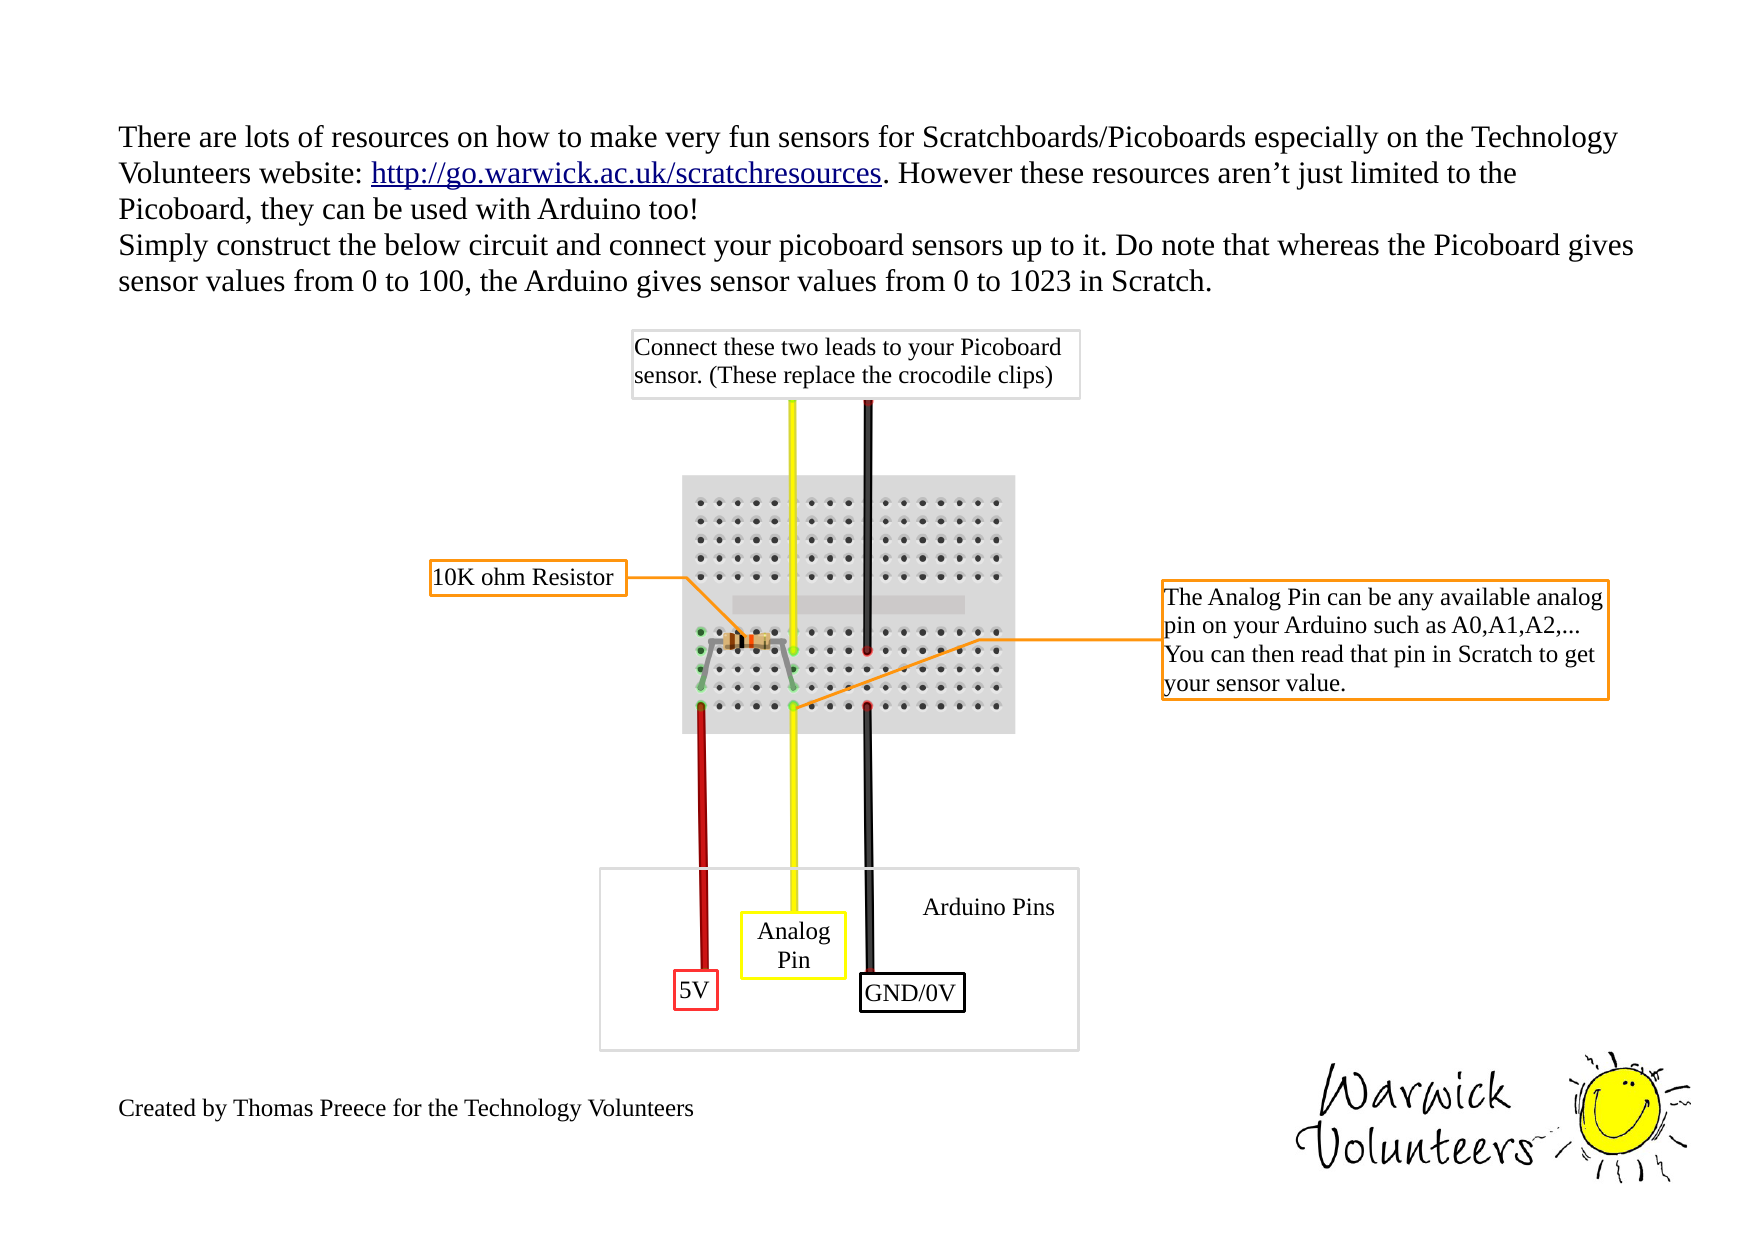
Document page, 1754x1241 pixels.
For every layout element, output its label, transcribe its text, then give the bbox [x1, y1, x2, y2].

picture [615, 562, 625, 594]
text Simply construct the below circuit and connect your picoboard sensors up to it. Do note that whereas the Picoboard gives sensor values from 0 to 100, the Arduino gives sensor values from 0 to 1023 in Scratch. [118, 226, 1636, 298]
picture [615, 347, 1092, 1051]
text There are lots of resources on how to make very fun sensors for Scratchboards/Picoboards especially on the Technology Volunteers website: http://go.warwick.ac.uk/scratchresources. However these resources aren’t just limited to the Picoboard, they can be used with Arduino too! [118, 118, 1636, 226]
picture [615, 870, 1077, 1049]
